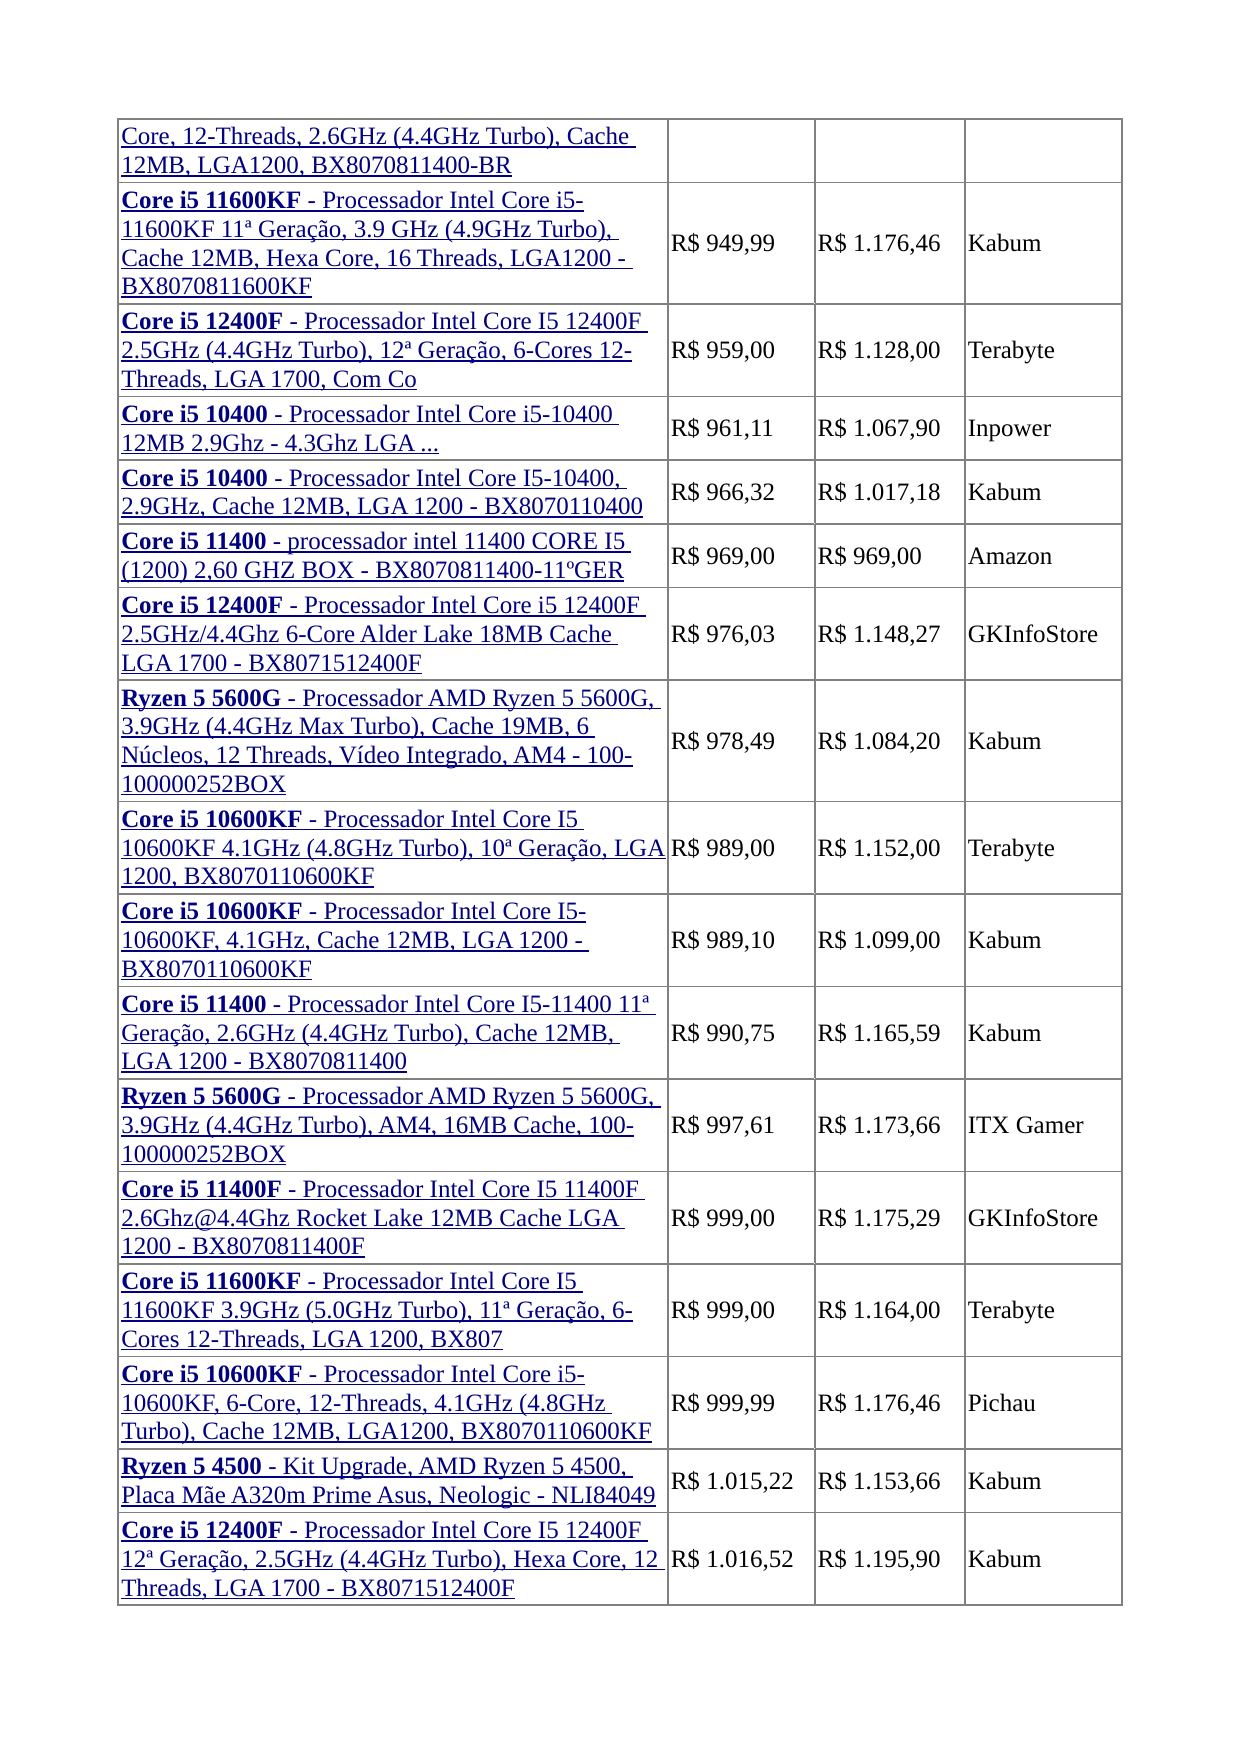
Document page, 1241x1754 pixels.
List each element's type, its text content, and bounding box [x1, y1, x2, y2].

table_cell R$ 1.153,66 [816, 1450, 964, 1512]
table_cell R$ 989,10 [669, 895, 814, 986]
table_cell Core i5 11600KF - Processador Intel Core i5-11600KF 11ª Geração, 3.9 GHz (4.9GHz Turbo), Cache 12MB, Hexa Core, 16 Threads, LGA1200 - BX8070811600KF [119, 183, 667, 303]
table_cell R$ 969,00 [816, 525, 964, 587]
table_cell Core i5 10400 - Processador Intel Core I5-10400, 2.9GHz, Cache 12MB, LGA 1200 - BX8070110400 [119, 461, 667, 523]
table_cell [966, 120, 1121, 182]
table_cell Core i5 11400 - processador intel 11400 CORE I5 (1200) 2,60 GHZ BOX - BX8070811400-11ºGER [119, 525, 667, 587]
table_cell R$ 959,00 [669, 305, 814, 396]
table_cell Core i5 12400F - Processador Intel Core i5 12400F 2.5GHz/4.4Ghz 6-Core Alder Lake 18MB Cache LGA 1700 - BX8071512400F [119, 588, 667, 679]
table_cell Kabum [966, 681, 1121, 801]
table_cell Kabum [966, 1450, 1121, 1512]
table_cell R$ 976,03 [669, 588, 814, 679]
table_cell Kabum [966, 1513, 1121, 1604]
table_cell Terabyte [966, 1265, 1121, 1356]
table_cell R$ 966,32 [669, 461, 814, 523]
table_cell Core i5 11400 - Processador Intel Core I5-11400 11ª Geração, 2.6GHz (4.4GHz Turbo), Cache 12MB, LGA 1200 - BX8070811400 [119, 987, 667, 1078]
table_cell Kabum [966, 183, 1121, 303]
table_cell [816, 120, 964, 182]
table_cell R$ 997,61 [669, 1080, 814, 1171]
table_cell Core i5 10600KF - Processador Intel Core i5-10600KF, 6-Core, 12-Threads, 4.1GHz (4.8GHz Turbo), Cache 12MB, LGA1200, BX8070110600KF [119, 1357, 667, 1448]
table_cell Ryzen 5 4500 - Kit Upgrade, AMD Ryzen 5 4500, Placa Mãe A320m Prime Asus, Neologic - NLI84049 [119, 1450, 667, 1512]
table_cell Kabum [966, 461, 1121, 523]
table_cell Core i5 12400F - Processador Intel Core I5 12400F 12ª Geração, 2.5GHz (4.4GHz Turbo), Hexa Core, 12 Threads, LGA 1700 - BX8071512400F [119, 1513, 667, 1604]
table_cell Amazon [966, 525, 1121, 587]
table_cell R$ 961,11 [669, 397, 814, 459]
table_cell R$ 990,75 [669, 987, 814, 1078]
table_cell R$ 1.067,90 [816, 397, 964, 459]
table_cell Core i5 10400 - Processador Intel Core i5-10400 12MB 2.9Ghz - 4.3Ghz LGA ... [119, 397, 667, 459]
table_cell R$ 1.175,29 [816, 1172, 964, 1263]
table_cell R$ 1.195,90 [816, 1513, 964, 1604]
table_cell Core, 12-Threads, 2.6GHz (4.4GHz Turbo), Cache 12MB, LGA1200, BX8070811400-BR [119, 120, 667, 182]
table_cell R$ 969,00 [669, 525, 814, 587]
table_cell R$ 1.099,00 [816, 895, 964, 986]
table_cell Terabyte [966, 802, 1121, 893]
table_cell R$ 1.148,27 [816, 588, 964, 679]
table_cell R$ 989,00 [669, 802, 814, 893]
table_cell R$ 1.084,20 [816, 681, 964, 801]
table_cell GKInfoStore [966, 588, 1121, 679]
table_cell R$ 999,99 [669, 1357, 814, 1448]
table_cell Terabyte [966, 305, 1121, 396]
table_cell R$ 949,99 [669, 183, 814, 303]
table_cell R$ 1.173,66 [816, 1080, 964, 1171]
table_cell GKInfoStore [966, 1172, 1121, 1263]
table_cell ITX Gamer [966, 1080, 1121, 1171]
table_cell R$ 1.152,00 [816, 802, 964, 893]
table_cell R$ 999,00 [669, 1172, 814, 1263]
table_cell Core i5 10600KF - Processador Intel Core I5 10600KF 4.1GHz (4.8GHz Turbo), 10ª Geração, LGA 1200, BX8070110600KF [119, 802, 667, 893]
table_cell R$ 1.017,18 [816, 461, 964, 523]
table_cell Kabum [966, 987, 1121, 1078]
table_cell Ryzen 5 5600G - Processador AMD Ryzen 5 5600G, 3.9GHz (4.4GHz Max Turbo), Cache 19MB, 6 Núcleos, 12 Threads, Vídeo Integrado, AM4 - 100-100000252BOX [119, 681, 667, 801]
table_cell Core i5 10600KF - Processador Intel Core I5-10600KF, 4.1GHz, Cache 12MB, LGA 1200 - BX8070110600KF [119, 895, 667, 986]
table_cell R$ 1.176,46 [816, 1357, 964, 1448]
table_cell R$ 1.128,00 [816, 305, 964, 396]
table_cell [669, 120, 814, 182]
table_cell R$ 1.016,52 [669, 1513, 814, 1604]
table_cell Kabum [966, 895, 1121, 986]
table_cell R$ 1.165,59 [816, 987, 964, 1078]
table_cell Core i5 11600KF - Processador Intel Core I5 11600KF 3.9GHz (5.0GHz Turbo), 11ª Geração, 6-Cores 12-Threads, LGA 1200, BX807 [119, 1265, 667, 1356]
table_cell Inpower [966, 397, 1121, 459]
table_cell R$ 1.164,00 [816, 1265, 964, 1356]
table_cell Core i5 11400F - Processador Intel Core I5 11400F 2.6Ghz@4.4Ghz Rocket Lake 12MB Cache LGA 1200 - BX8070811400F [119, 1172, 667, 1263]
table_cell Pichau [966, 1357, 1121, 1448]
table_cell R$ 999,00 [669, 1265, 814, 1356]
table_cell R$ 1.176,46 [816, 183, 964, 303]
table_cell Core i5 12400F - Processador Intel Core I5 12400F 2.5GHz (4.4GHz Turbo), 12ª Geração, 6-Cores 12-Threads, LGA 1700, Com Co [119, 305, 667, 396]
table_cell Ryzen 5 5600G - Processador AMD Ryzen 5 5600G, 3.9GHz (4.4GHz Turbo), AM4, 16MB Cache, 100-100000252BOX [119, 1080, 667, 1171]
table_cell R$ 1.015,22 [669, 1450, 814, 1512]
table_cell R$ 978,49 [669, 681, 814, 801]
